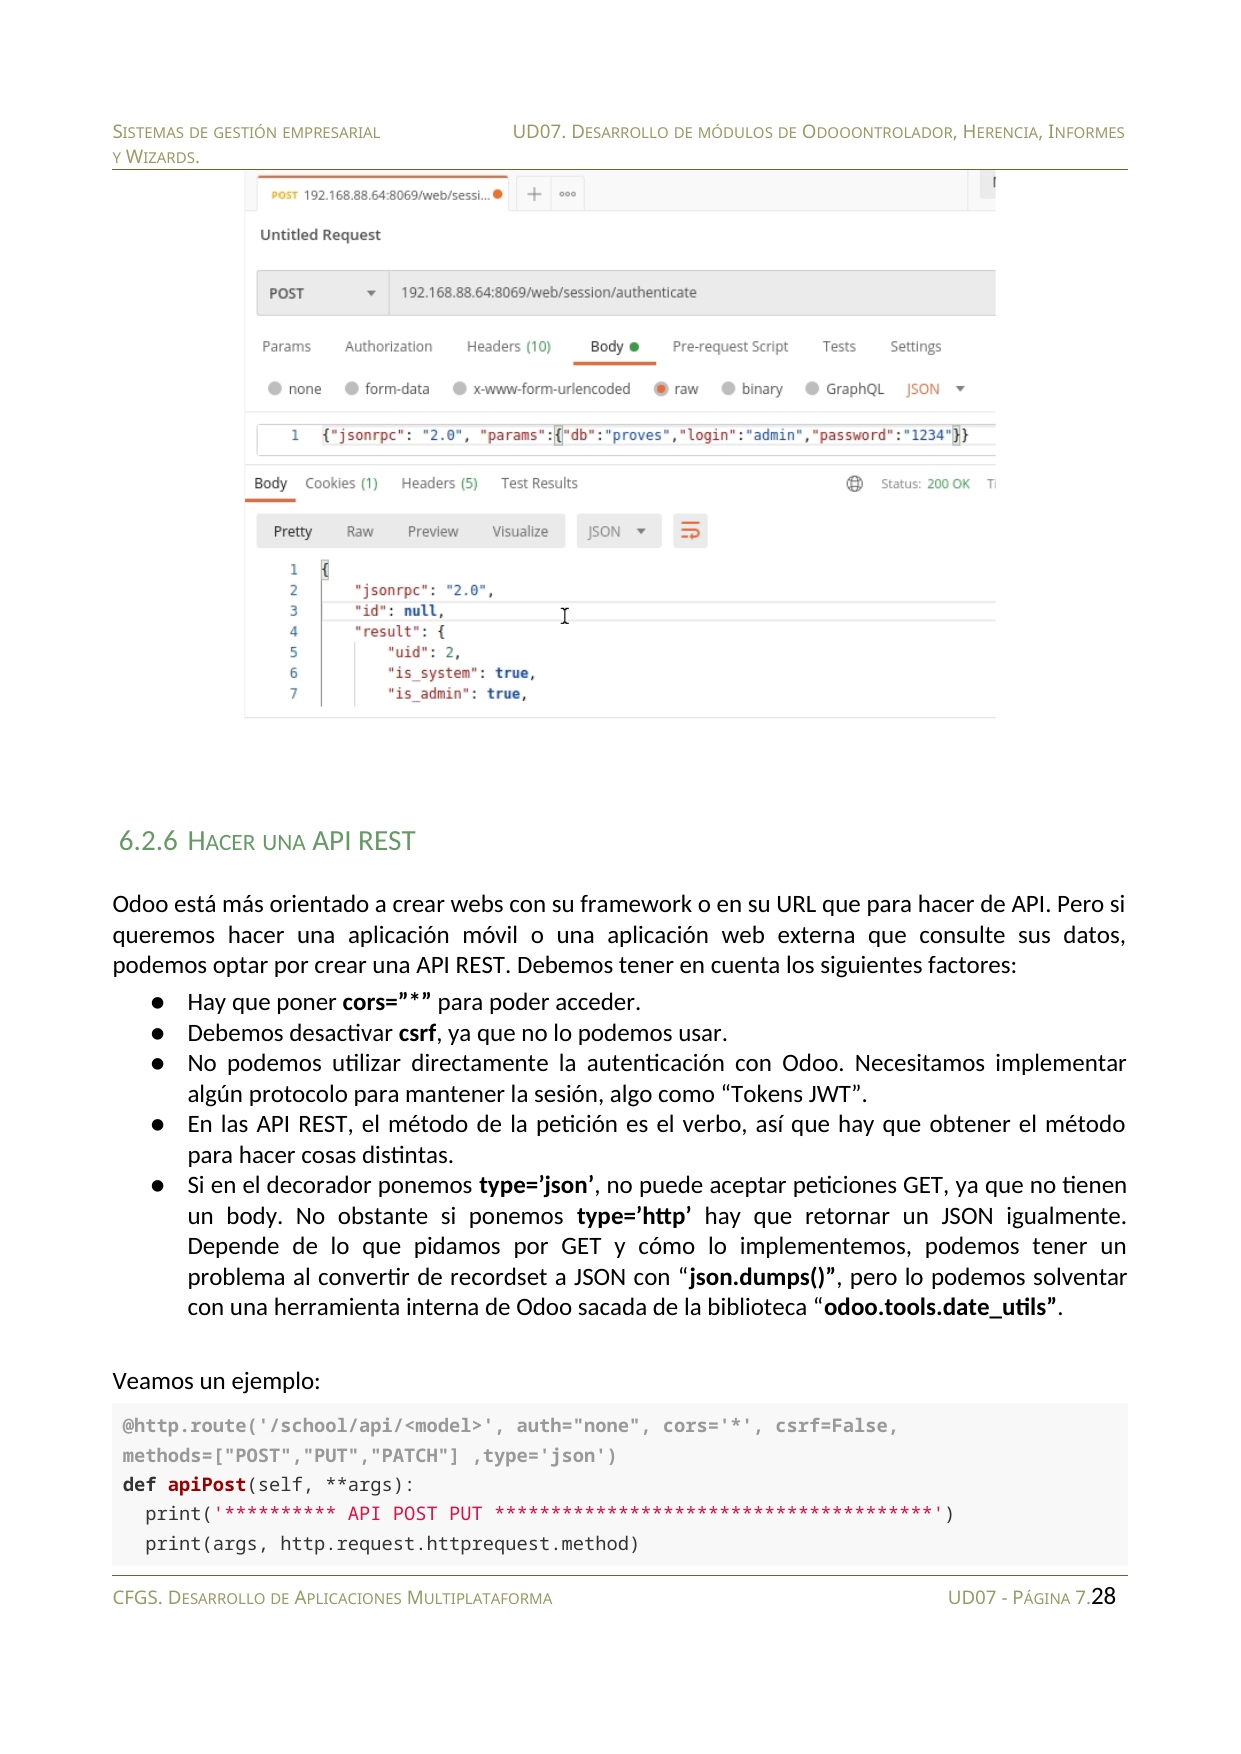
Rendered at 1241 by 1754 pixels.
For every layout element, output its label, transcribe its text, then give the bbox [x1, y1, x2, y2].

text Veamos un ejemplo: [112, 1365, 1128, 1396]
list Debemos desactivar csrf, ya que no lo podemos usar. [150, 1017, 1128, 1047]
list Si en el decorador ponemos type=’json’, no puede aceptar peticiones GET, ya que no tienen un body. No obstante si ponemos type=’http’ hay que retornar un JSON igualmente. Depende de lo que pidamos por GET y cómo lo implementemos, podemos tener un problema al convertir de recordset a JSON con “json.dumps()”, pero lo podemos solventar con una herramienta interna de Odoo sacada de la biblioteca “odoo.tools.date_utils”. [150, 1169, 1128, 1322]
list Hay que poner cors=”*” para poder acceder. [150, 986, 1128, 1017]
list En las API REST, el método de la petición es el verbo, así que hay que obtener el método para hacer cosas distintas. [150, 1108, 1128, 1169]
text Odoo está más orientado a crear webs con su framework o en su URL que para hacer de API. Pero si queremos hacer una aplicación móvil o una aplicación web externa que consulte sus datos, podemos optar por crear una API REST. Debemos tener en cuenta los siguientes factores: [112, 888, 1128, 980]
subtitle Hacer una API REST [112, 822, 1128, 858]
list No podemos utilizar directamente la autenticación con Odoo. Necesitamos implementar algún protocolo para mantener la sesión, algo como “Tokens JWT”. [150, 1047, 1128, 1108]
picture [244, 170, 996, 724]
table_header @http.route('/school/api/<model>', auth="none", cors='*', csrf=False, methods=["POST","PUT","PATCH"] ,type='json') def apiPost(self, **args): print('********** API POST PUT ***************************************') print(args, http.request.httprequest.method) [112, 1403, 1128, 1566]
